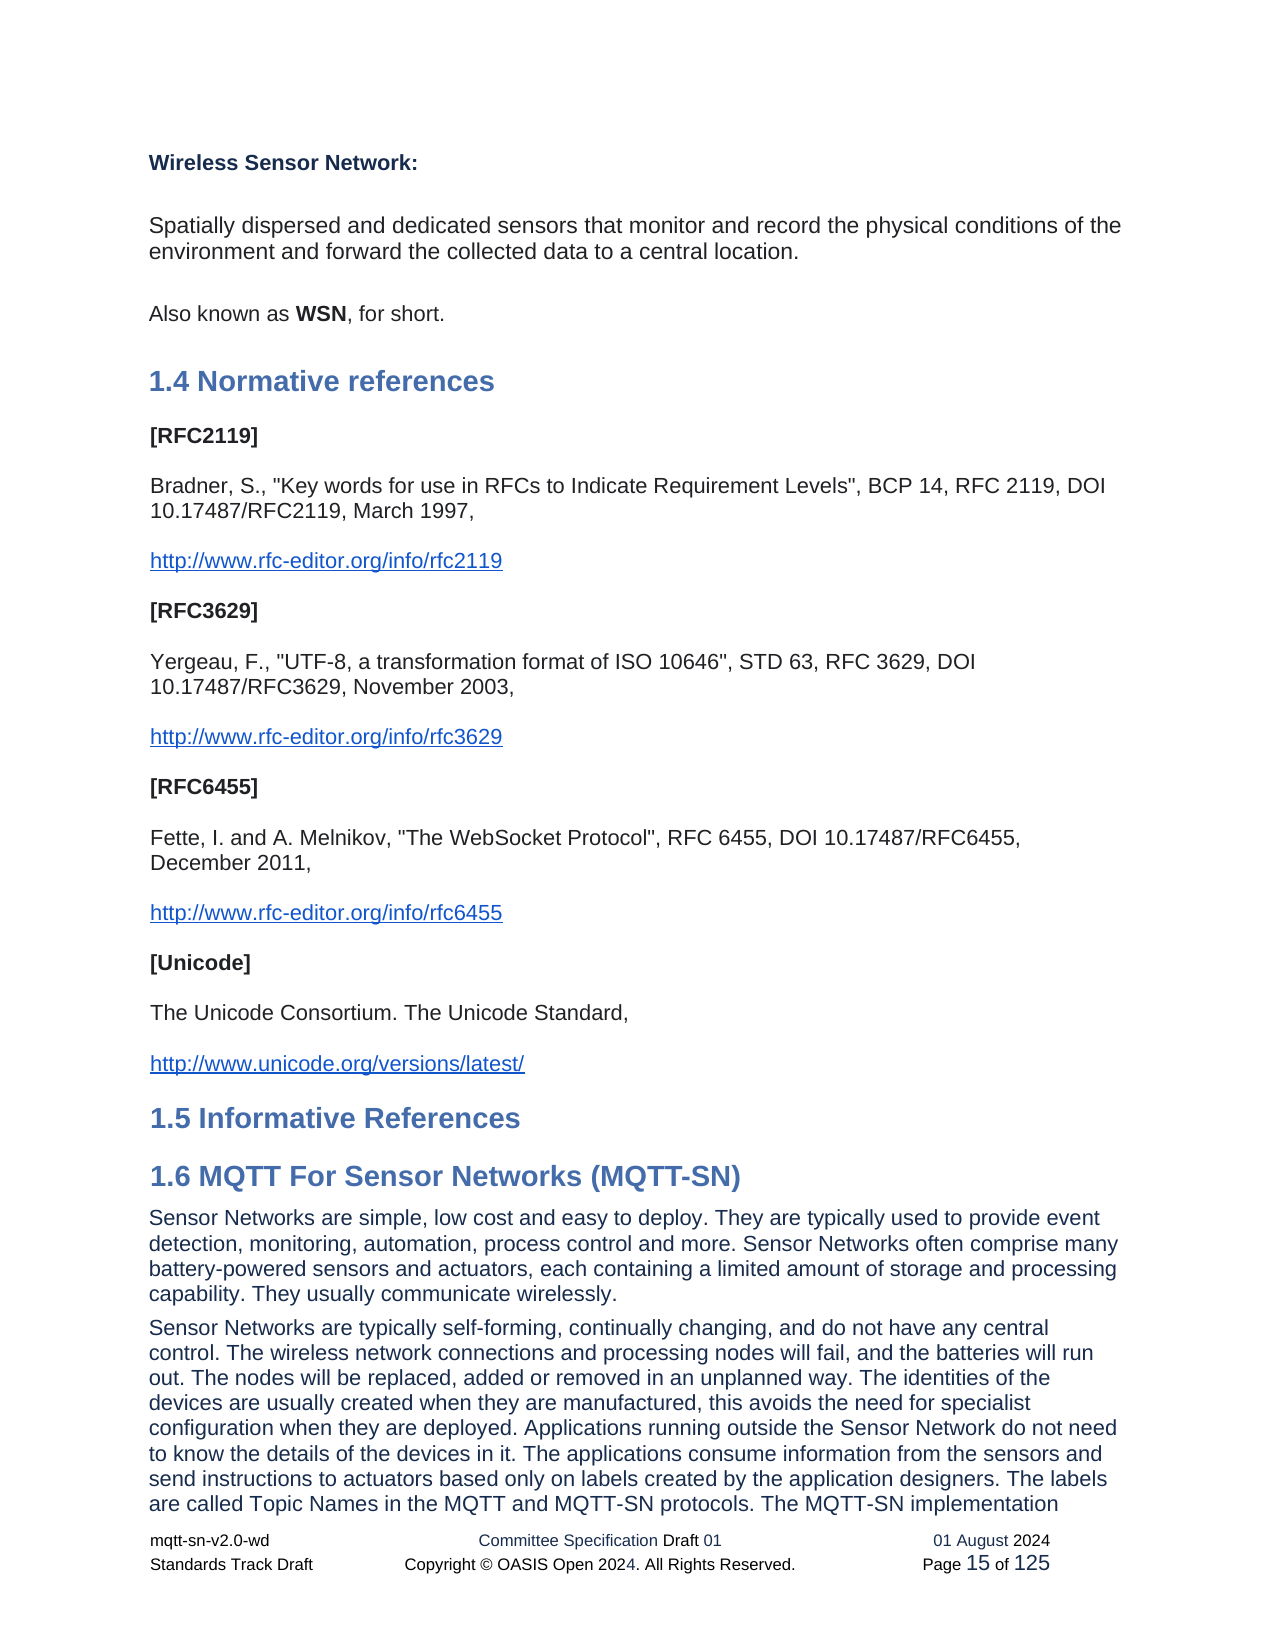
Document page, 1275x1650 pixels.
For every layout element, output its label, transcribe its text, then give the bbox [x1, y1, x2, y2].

text http://www.rfc-editor.org/info/rfc3629 [150, 724, 1125, 749]
text Fette, I. and A. Melnikov, "The WebSocket Protocol", RFC 6455, DOI 10.17487/RFC6455, December 2011, [150, 824, 1125, 875]
text Also known as WSN, for short. [148, 301, 1124, 326]
text http://www.rfc-editor.org/info/rfc6455 [150, 900, 1125, 925]
text Wireless Sensor Network: [148, 150, 1124, 175]
subtitle 1.6 MQTT For Sensor Networks (MQTT-SN) [150, 1159, 1124, 1193]
text [RFC2119] [150, 422, 1125, 448]
text The Unicode Consortium. The Unicode Standard, [150, 1000, 1125, 1025]
text Sensor Networks are typically self-forming, continually changing, and do not have any central control. The wireless network connections and processing nodes will fail, and the batteries will run out. The nodes will be replaced, added or removed in an unplanned way. The identities of the devices are usually created when they are manufactured, this avoids the need for specialist configuration when they are deployed. Applications running outside the Sensor Network do not need to know the details of the devices in it. The applications consume information from the sensors and send instructions to actuators based only on labels created by the application designers. The labels are called Topic Names in the MQTT and MQTT-SN protocols. The MQTT-SN implementation [148, 1314, 1124, 1516]
subtitle 1.4 Normative references [148, 364, 1124, 397]
text Yergeau, F., "UTF-8, a transformation format of ISO 10646", STD 63, RFC 3629, DOI 10.17487/RFC3629, November 2003, [150, 648, 1125, 699]
text Bradner, S., "Key words for use in RFCs to Indicate Requirement Levels", BCP 14, RFC 2119, DOI 10.17487/RFC2119, March 1997, [150, 473, 1125, 523]
text [RFC3629] [150, 598, 1125, 623]
text http://www.unicode.org/versions/latest/ [150, 1050, 1125, 1076]
text [RFC6455] [150, 774, 1125, 799]
text Spatially dispersed and dedicated sensors that monitor and record the physical conditions of the environment and forward the collected data to a central location. [148, 212, 1124, 264]
text http://www.rfc-editor.org/info/rfc2119 [150, 548, 1125, 573]
text Sensor Networks are simple, low cost and easy to deploy. They are typically used to provide event detection, monitoring, automation, process control and more. Sensor Networks often comprise many battery-powered sensors and actuators, each containing a limited amount of storage and processing capability. They usually communicate wirelessly. [148, 1205, 1124, 1306]
text [Unicode] [150, 950, 1125, 975]
subtitle 1.5 Informative References [150, 1101, 1125, 1134]
